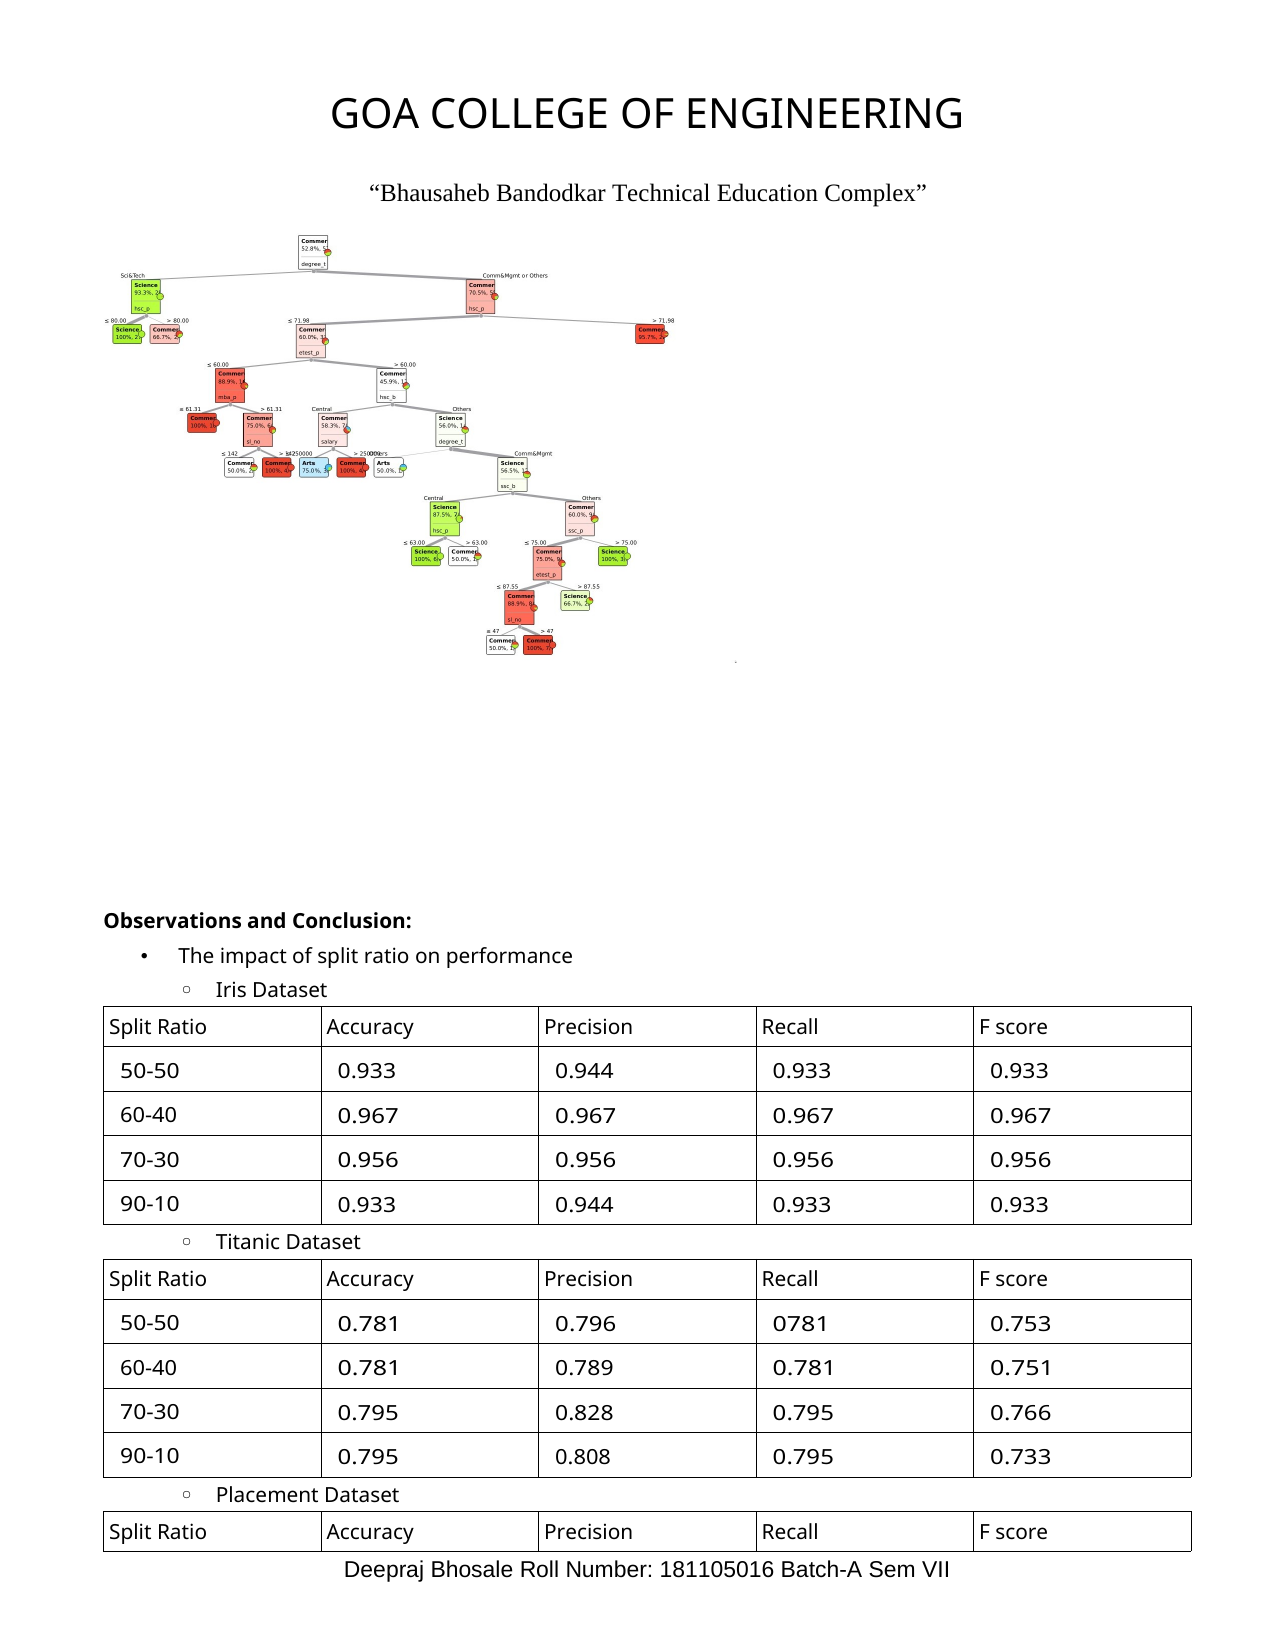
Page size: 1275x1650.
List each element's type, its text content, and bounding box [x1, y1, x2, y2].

table_cell 90-10 [104, 1181, 321, 1224]
table_cell 0.933 [322, 1181, 538, 1224]
table_cell 0.956 [539, 1136, 756, 1180]
table_cell 50-50 [104, 1047, 321, 1091]
list Titanic Dataset [178, 1227, 1191, 1256]
table_header Accuracy [322, 1260, 538, 1299]
table_header Precision [539, 1260, 756, 1299]
table_cell 0.967 [539, 1092, 756, 1135]
table_cell 0.956 [322, 1136, 538, 1180]
table_cell 0.967 [757, 1092, 973, 1135]
list Placement Dataset [178, 1480, 1191, 1508]
list The impact of split ratio on performance [141, 941, 1191, 969]
table_cell 0781 [757, 1300, 973, 1343]
table_header Split Ratio [104, 1260, 321, 1299]
table_cell 0.781 [322, 1300, 538, 1343]
table_cell 70-30 [104, 1389, 321, 1432]
table_cell 0.933 [974, 1181, 1191, 1224]
table_cell 0.781 [757, 1344, 973, 1388]
table_header Accuracy [322, 1512, 538, 1551]
table_cell 0.781 [322, 1344, 538, 1388]
table_header Accuracy [322, 1007, 538, 1046]
list Iris Dataset [178, 975, 1191, 1003]
table_cell 50-50 [104, 1300, 321, 1343]
table_cell 70-30 [104, 1136, 321, 1180]
table_cell 0.956 [757, 1136, 973, 1180]
table_cell 0.733 [974, 1433, 1191, 1477]
table_header Precision [539, 1512, 756, 1551]
table_cell 0.766 [974, 1389, 1191, 1432]
table_cell 0.944 [539, 1047, 756, 1091]
table_header Precision [539, 1007, 756, 1046]
table_cell 0.933 [757, 1181, 973, 1224]
table_cell 0.789 [539, 1344, 756, 1388]
table_cell 0.796 [539, 1300, 756, 1343]
picture [103, 233, 737, 663]
table_cell 0.795 [322, 1433, 538, 1477]
table_header Split Ratio [104, 1512, 321, 1551]
text Observations and Conclusion: [103, 906, 526, 935]
table_cell 0.967 [974, 1092, 1191, 1135]
table_cell 0.751 [974, 1344, 1191, 1388]
table_header F score [974, 1260, 1191, 1299]
table_header F score [974, 1512, 1191, 1551]
table_cell 0.808 [539, 1433, 756, 1477]
table_cell 0.753 [974, 1300, 1191, 1343]
table_cell 0.944 [539, 1181, 756, 1224]
table_header Recall [757, 1007, 973, 1046]
table_cell 0.795 [757, 1389, 973, 1432]
table_cell 60-40 [104, 1344, 321, 1388]
table_cell 0.967 [322, 1092, 538, 1135]
table_cell 60-40 [104, 1092, 321, 1135]
table_cell 0.795 [322, 1389, 538, 1432]
table_cell 0.933 [974, 1047, 1191, 1091]
table_cell 0.933 [322, 1047, 538, 1091]
table_cell 0.933 [757, 1047, 973, 1091]
table_cell 0.795 [757, 1433, 973, 1477]
table_cell 0.828 [539, 1389, 756, 1432]
table_header F score [974, 1007, 1191, 1046]
table_header Split Ratio [104, 1007, 321, 1046]
table_header Recall [757, 1260, 973, 1299]
table_cell 90-10 [104, 1433, 321, 1477]
table_cell 0.956 [974, 1136, 1191, 1180]
table_header Recall [757, 1512, 973, 1551]
